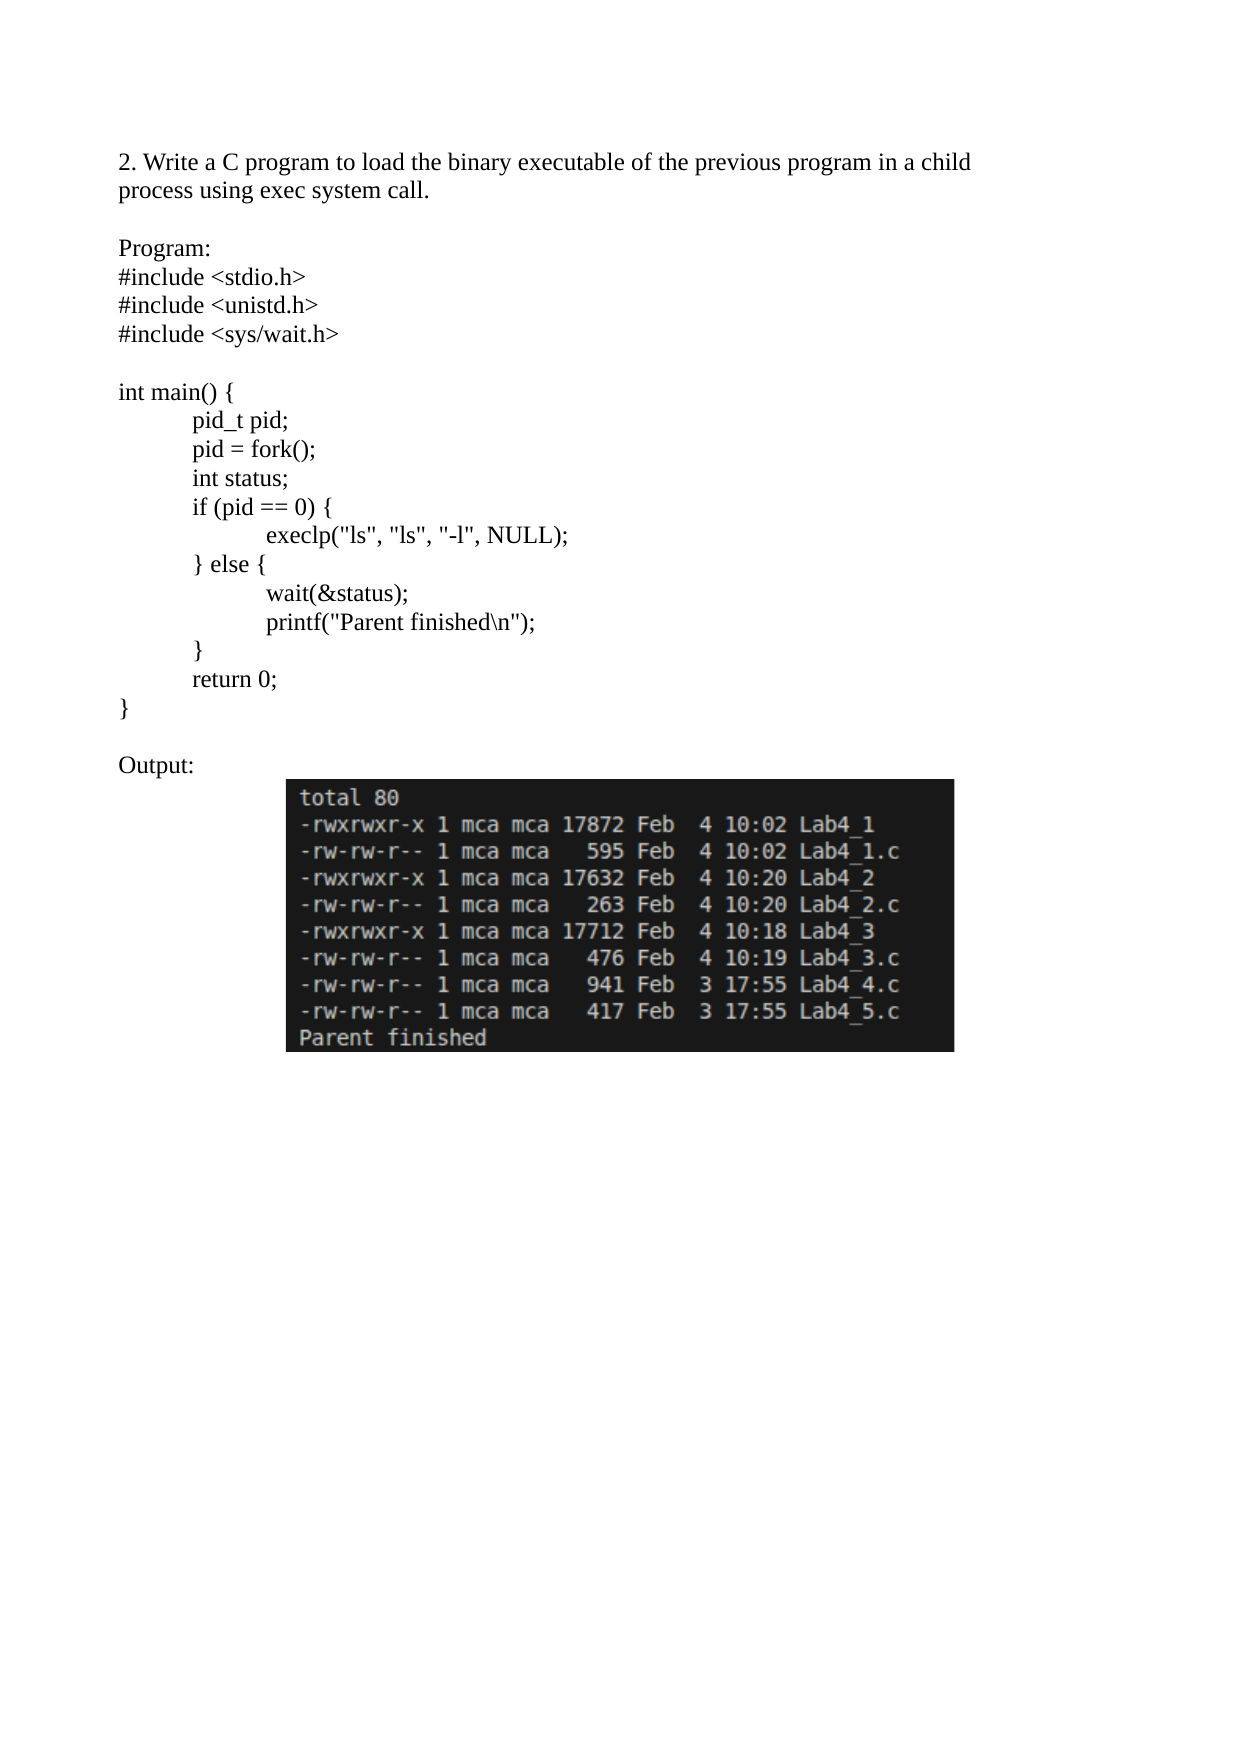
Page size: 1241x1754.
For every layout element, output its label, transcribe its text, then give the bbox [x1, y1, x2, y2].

text #include <unistd.h> [118, 291, 1122, 319]
text return 0; [118, 664, 1122, 693]
text int main() { [118, 377, 1122, 406]
text 2. Write a C program to load the binary executable of the previous program in a child [118, 147, 1122, 176]
text Output: [118, 751, 1122, 779]
text } [118, 636, 1122, 664]
text } else { [118, 549, 1122, 578]
text #include <stdio.h> [118, 262, 1122, 291]
text } [118, 693, 1122, 722]
text wait(&status); [118, 578, 1122, 607]
text pid = fork(); [118, 434, 1122, 463]
text if (pid == 0) { [118, 492, 1122, 521]
text #include <sys/wait.h> [118, 319, 1122, 348]
picture [285, 779, 955, 1052]
text execlp("ls", "ls", "-l", NULL); [118, 521, 1122, 549]
text printf("Parent finished\n"); [118, 607, 1122, 636]
text pid_t pid; [118, 406, 1122, 434]
text process using exec system call. [118, 176, 1122, 204]
text Program: [118, 233, 1122, 262]
text int status; [118, 463, 1122, 492]
